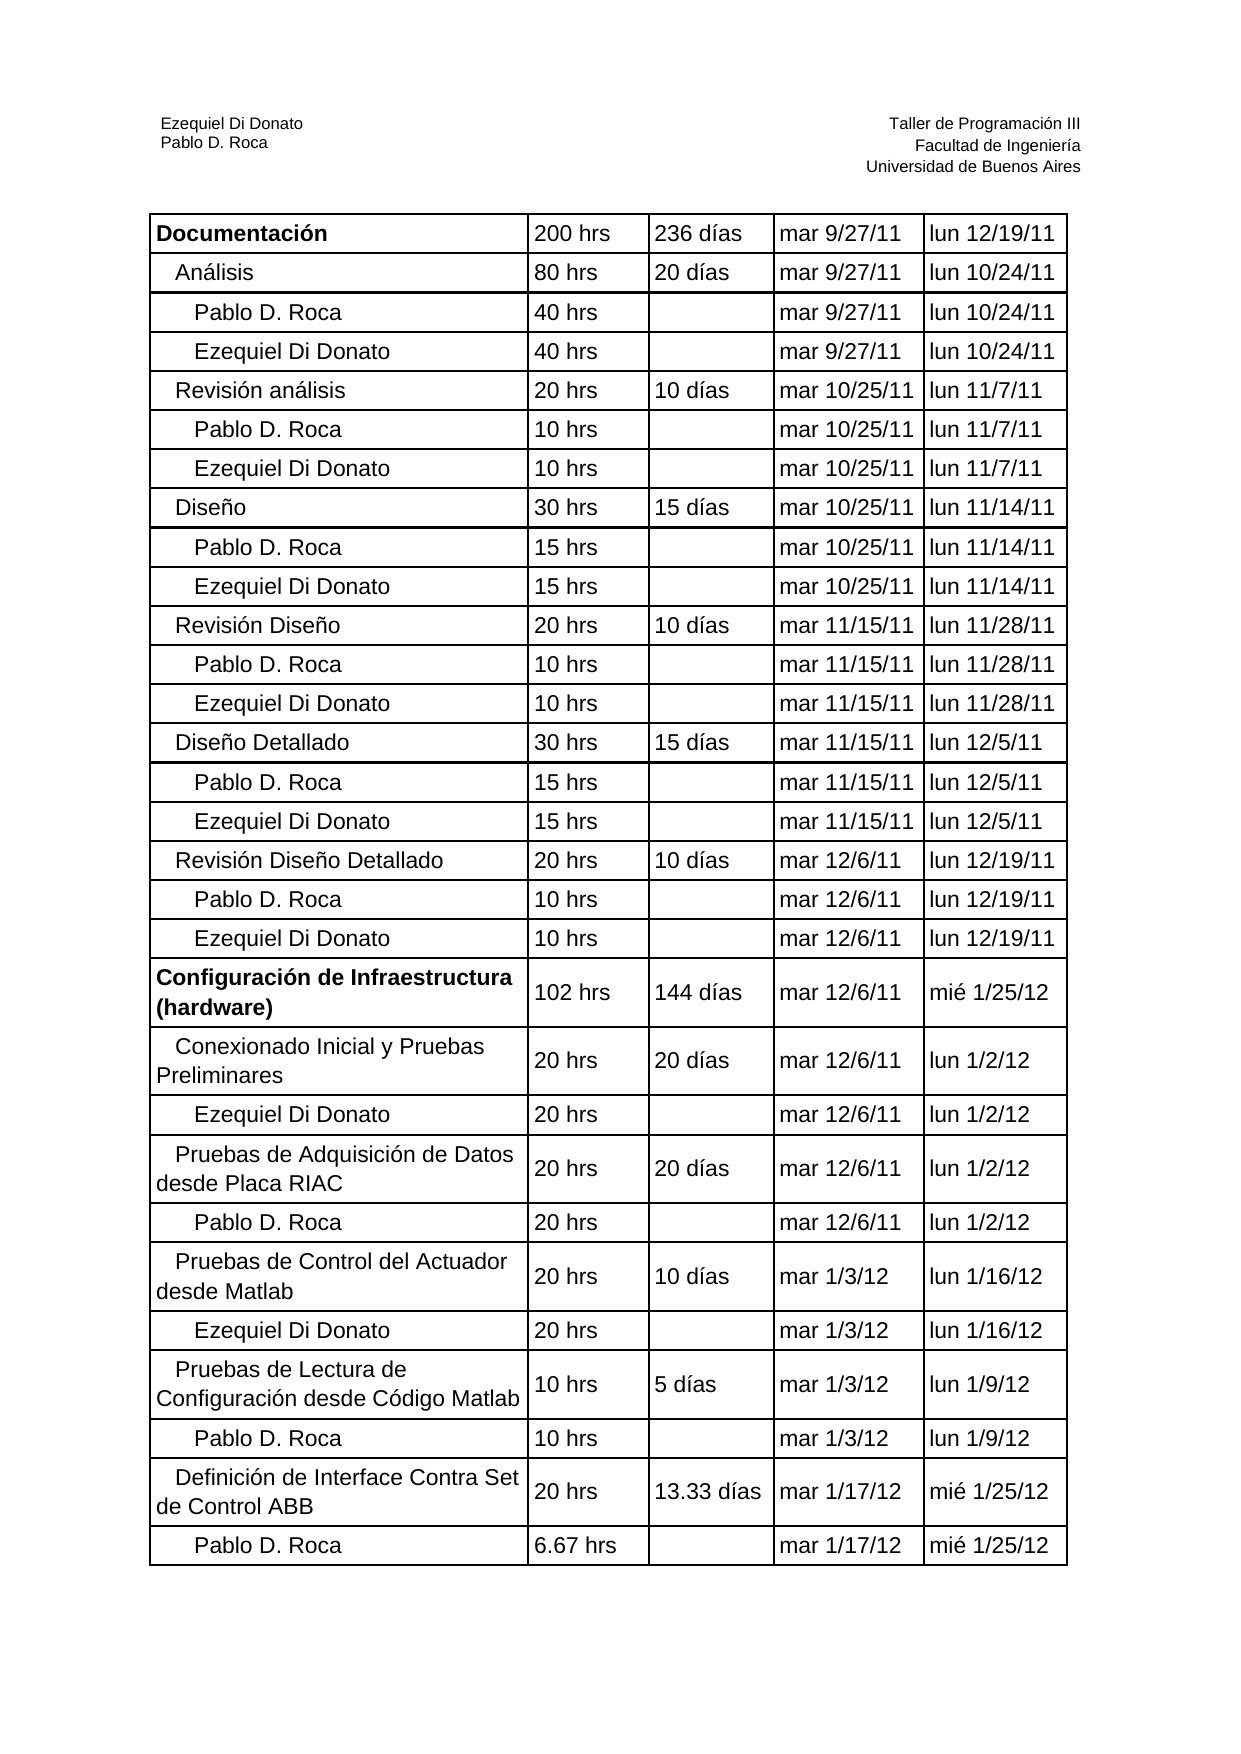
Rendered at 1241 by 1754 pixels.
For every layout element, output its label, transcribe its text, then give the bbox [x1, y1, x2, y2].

table_cell [650, 881, 773, 918]
table_cell 20 hrs [529, 1028, 648, 1094]
table_cell Definición de Interface Contra Set de Control ABB [151, 1459, 527, 1525]
table_cell 20 hrs [529, 842, 648, 879]
table_cell lun 12/5/11 [925, 764, 1066, 801]
table_cell mar 11/15/11 [775, 685, 923, 722]
table_cell lun 1/2/12 [925, 1204, 1066, 1241]
table_cell 40 hrs [529, 294, 648, 331]
table_cell 10 hrs [529, 1420, 648, 1457]
table_cell mar 12/6/11 [775, 1028, 923, 1094]
table_cell lun 12/19/11 [925, 881, 1066, 918]
table_cell 80 hrs [529, 254, 648, 291]
table_cell mar 1/17/12 [775, 1527, 923, 1564]
table_cell [650, 1527, 773, 1564]
table_cell Ezequiel Di Donato [151, 333, 527, 370]
table_cell Pablo D. Roca [151, 881, 527, 918]
table_cell lun 11/7/11 [925, 372, 1066, 409]
table_cell 20 hrs [529, 1136, 648, 1202]
table_cell mar 10/25/11 [775, 372, 923, 409]
table_cell [650, 803, 773, 840]
table_cell Ezequiel Di Donato [151, 450, 527, 487]
table_cell Pruebas de Control del Actuador desde Matlab [151, 1243, 527, 1310]
table_cell 10 días [650, 372, 773, 409]
table_cell 20 días [650, 1028, 773, 1094]
table_cell 20 días [650, 254, 773, 291]
table_cell 10 hrs [529, 450, 648, 487]
table_cell Pablo D. Roca [151, 1527, 527, 1564]
table_cell 20 hrs [529, 607, 648, 644]
table_cell lun 12/19/11 [925, 842, 1066, 879]
table_cell lun 1/9/12 [925, 1420, 1066, 1457]
table_cell [650, 1204, 773, 1241]
table_cell 20 hrs [529, 1204, 648, 1241]
table_cell mar 1/3/12 [775, 1351, 923, 1417]
table_cell [650, 294, 773, 331]
table_cell lun 12/5/11 [925, 724, 1066, 761]
table_cell 10 hrs [529, 685, 648, 722]
table_cell 200 hrs [529, 215, 648, 252]
table_cell lun 1/2/12 [925, 1096, 1066, 1133]
table_cell [650, 411, 773, 448]
table_cell [650, 764, 773, 801]
table_cell mar 9/27/11 [775, 215, 923, 252]
table_cell Análisis [151, 254, 527, 291]
table_cell mar 1/3/12 [775, 1243, 923, 1310]
table_cell 20 hrs [529, 1243, 648, 1310]
table_cell 20 hrs [529, 1459, 648, 1525]
table_cell Ezequiel Di Donato [151, 803, 527, 840]
table_cell Pablo D. Roca [151, 529, 527, 566]
table_cell lun 1/9/12 [925, 1351, 1066, 1417]
table_cell 20 hrs [529, 372, 648, 409]
table_cell 30 hrs [529, 489, 648, 526]
table_cell mié 1/25/12 [925, 1459, 1066, 1525]
table_cell [650, 529, 773, 566]
table_cell Diseño Detallado [151, 724, 527, 761]
table_cell mar 12/6/11 [775, 1204, 923, 1241]
table_cell mar 12/6/11 [775, 1096, 923, 1133]
table_cell Documentación [151, 215, 527, 252]
table_cell Ezequiel Di Donato [151, 1312, 527, 1349]
table_cell lun 12/19/11 [925, 920, 1066, 957]
table_cell [650, 333, 773, 370]
table_cell 15 hrs [529, 529, 648, 566]
table_cell 15 hrs [529, 803, 648, 840]
table_cell 144 días [650, 959, 773, 1026]
table_cell 102 hrs [529, 959, 648, 1026]
table_cell mar 11/15/11 [775, 607, 923, 644]
table_cell Pablo D. Roca [151, 646, 527, 683]
table_cell lun 12/5/11 [925, 803, 1066, 840]
table_cell 30 hrs [529, 724, 648, 761]
table_cell lun 12/19/11 [925, 215, 1066, 252]
table_cell lun 11/7/11 [925, 450, 1066, 487]
table_cell Pablo D. Roca [151, 1420, 527, 1457]
table_cell mar 9/27/11 [775, 333, 923, 370]
table_cell Ezequiel Di Donato [151, 568, 527, 605]
table_cell [650, 646, 773, 683]
table_cell mar 11/15/11 [775, 764, 923, 801]
table_cell lun 10/24/11 [925, 294, 1066, 331]
table_cell 15 hrs [529, 764, 648, 801]
table_cell lun 11/28/11 [925, 607, 1066, 644]
table_cell lun 10/24/11 [925, 254, 1066, 291]
table_cell 6.67 hrs [529, 1527, 648, 1564]
table_cell [650, 1096, 773, 1133]
table_cell [650, 1420, 773, 1457]
table_cell 15 hrs [529, 568, 648, 605]
table_cell 20 hrs [529, 1312, 648, 1349]
table_cell 10 hrs [529, 646, 648, 683]
table_cell 10 hrs [529, 411, 648, 448]
table_cell mar 11/15/11 [775, 803, 923, 840]
table_cell mar 1/3/12 [775, 1312, 923, 1349]
table_cell 15 días [650, 724, 773, 761]
table_cell mar 12/6/11 [775, 881, 923, 918]
table_cell lun 11/7/11 [925, 411, 1066, 448]
table_cell mar 1/3/12 [775, 1420, 923, 1457]
table_cell mar 1/17/12 [775, 1459, 923, 1525]
table_cell mar 12/6/11 [775, 920, 923, 957]
table_cell Pablo D. Roca [151, 411, 527, 448]
table_cell lun 1/2/12 [925, 1028, 1066, 1094]
table_cell lun 11/28/11 [925, 685, 1066, 722]
table_cell Revisión Diseño Detallado [151, 842, 527, 879]
table_cell Diseño [151, 489, 527, 526]
table_cell mar 12/6/11 [775, 1136, 923, 1202]
table_cell 5 días [650, 1351, 773, 1417]
table_cell lun 11/14/11 [925, 489, 1066, 526]
table_cell Pablo D. Roca [151, 294, 527, 331]
table_cell [650, 568, 773, 605]
table_cell [650, 450, 773, 487]
table_cell Ezequiel Di Donato [151, 1096, 527, 1133]
table_cell 10 días [650, 607, 773, 644]
table_cell 236 días [650, 215, 773, 252]
table_cell lun 11/28/11 [925, 646, 1066, 683]
table_cell mar 10/25/11 [775, 568, 923, 605]
table_cell mié 1/25/12 [925, 959, 1066, 1026]
table_cell mar 10/25/11 [775, 489, 923, 526]
table_cell mar 10/25/11 [775, 411, 923, 448]
table_cell 10 días [650, 1243, 773, 1310]
table_cell 13.33 días [650, 1459, 773, 1525]
table_cell 15 días [650, 489, 773, 526]
table_cell Pablo D. Roca [151, 1204, 527, 1241]
table_cell Conexionado Inicial y Pruebas Preliminares [151, 1028, 527, 1094]
table_cell 40 hrs [529, 333, 648, 370]
table_cell Configuración de Infraestructura (hardware) [151, 959, 527, 1026]
table_cell lun 1/16/12 [925, 1312, 1066, 1349]
table_cell mar 9/27/11 [775, 254, 923, 291]
table_cell [650, 920, 773, 957]
table_cell 10 hrs [529, 1351, 648, 1417]
table_cell mar 11/15/11 [775, 646, 923, 683]
table_cell lun 1/2/12 [925, 1136, 1066, 1202]
table_cell lun 11/14/11 [925, 529, 1066, 566]
table_cell [650, 1312, 773, 1349]
table_cell Pruebas de Lectura de Configuración desde Código Matlab [151, 1351, 527, 1417]
table_cell 20 hrs [529, 1096, 648, 1133]
table_cell 10 días [650, 842, 773, 879]
table_cell mar 10/25/11 [775, 450, 923, 487]
table_cell lun 1/16/12 [925, 1243, 1066, 1310]
table_cell mar 10/25/11 [775, 529, 923, 566]
table_cell Pablo D. Roca [151, 764, 527, 801]
table_cell mié 1/25/12 [925, 1527, 1066, 1564]
table_cell [650, 685, 773, 722]
table_cell Ezequiel Di Donato [151, 685, 527, 722]
table_cell lun 10/24/11 [925, 333, 1066, 370]
table_cell lun 11/14/11 [925, 568, 1066, 605]
table_cell Revisión Diseño [151, 607, 527, 644]
table_cell mar 11/15/11 [775, 724, 923, 761]
table_cell 10 hrs [529, 881, 648, 918]
table_cell Pruebas de Adquisición de Datos desde Placa RIAC [151, 1136, 527, 1202]
table_cell mar 12/6/11 [775, 959, 923, 1026]
table_cell Ezequiel Di Donato [151, 920, 527, 957]
table_cell 10 hrs [529, 920, 648, 957]
table_cell mar 9/27/11 [775, 294, 923, 331]
table_cell Revisión análisis [151, 372, 527, 409]
table_cell 20 días [650, 1136, 773, 1202]
table_cell mar 12/6/11 [775, 842, 923, 879]
